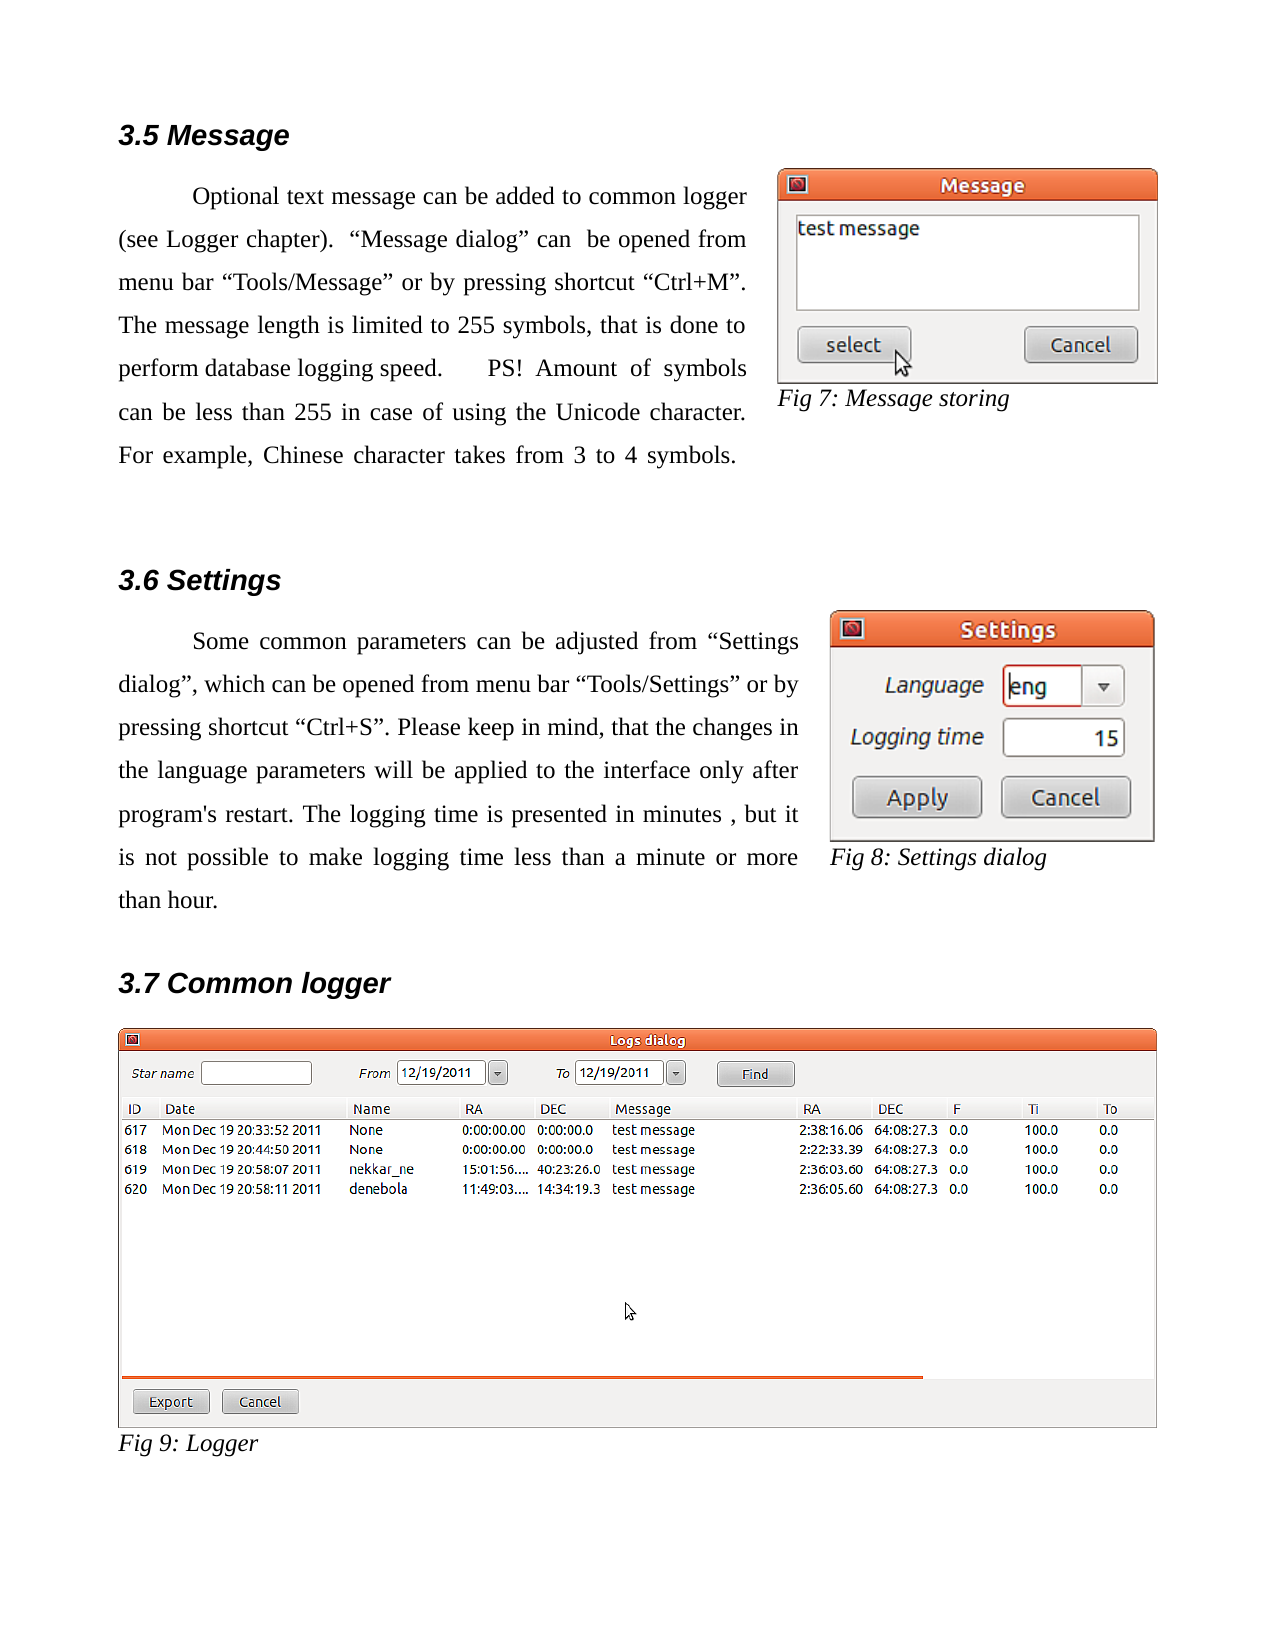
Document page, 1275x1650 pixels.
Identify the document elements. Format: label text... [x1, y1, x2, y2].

subtitle 3.7 Common logger [118, 966, 1157, 999]
picture [829, 610, 1155, 842]
picture [777, 168, 1158, 384]
text Fig 9: Logger [118, 1428, 1157, 1457]
subtitle 3.5 Message [118, 118, 1157, 152]
text Fig 8: Settings dialog [830, 842, 1155, 871]
picture [118, 1028, 1157, 1428]
text Fig 7: Message storing [777, 384, 1158, 412]
text Some common parameters can be adjusted from “Settings dialog”, which can be opened from menu bar “Tools/Settings” or by pressing shortcut “Ctrl+S”. Please keep in mind, that the changes in the language parameters will be applied to the interface only after program's restart. The logging time is presented in minutes , but it is not possible to make logging time less than a minute or more than hour. [118, 626, 1157, 914]
text Optional text message can be added to common logger (see Logger chapter). “Message dialog” can be opened from menu bar “Tools/Message” or by pressing shortcut “Ctrl+M”. The message length is limited to 255 symbols, that is done to perform database logging speed. PS! Amount of symbols can be less than 255 in case of using the Unicode character. For example, Chinese character takes from 3 to 4 symbols. [118, 181, 1158, 512]
subtitle 3.6 Settings [118, 563, 1157, 597]
